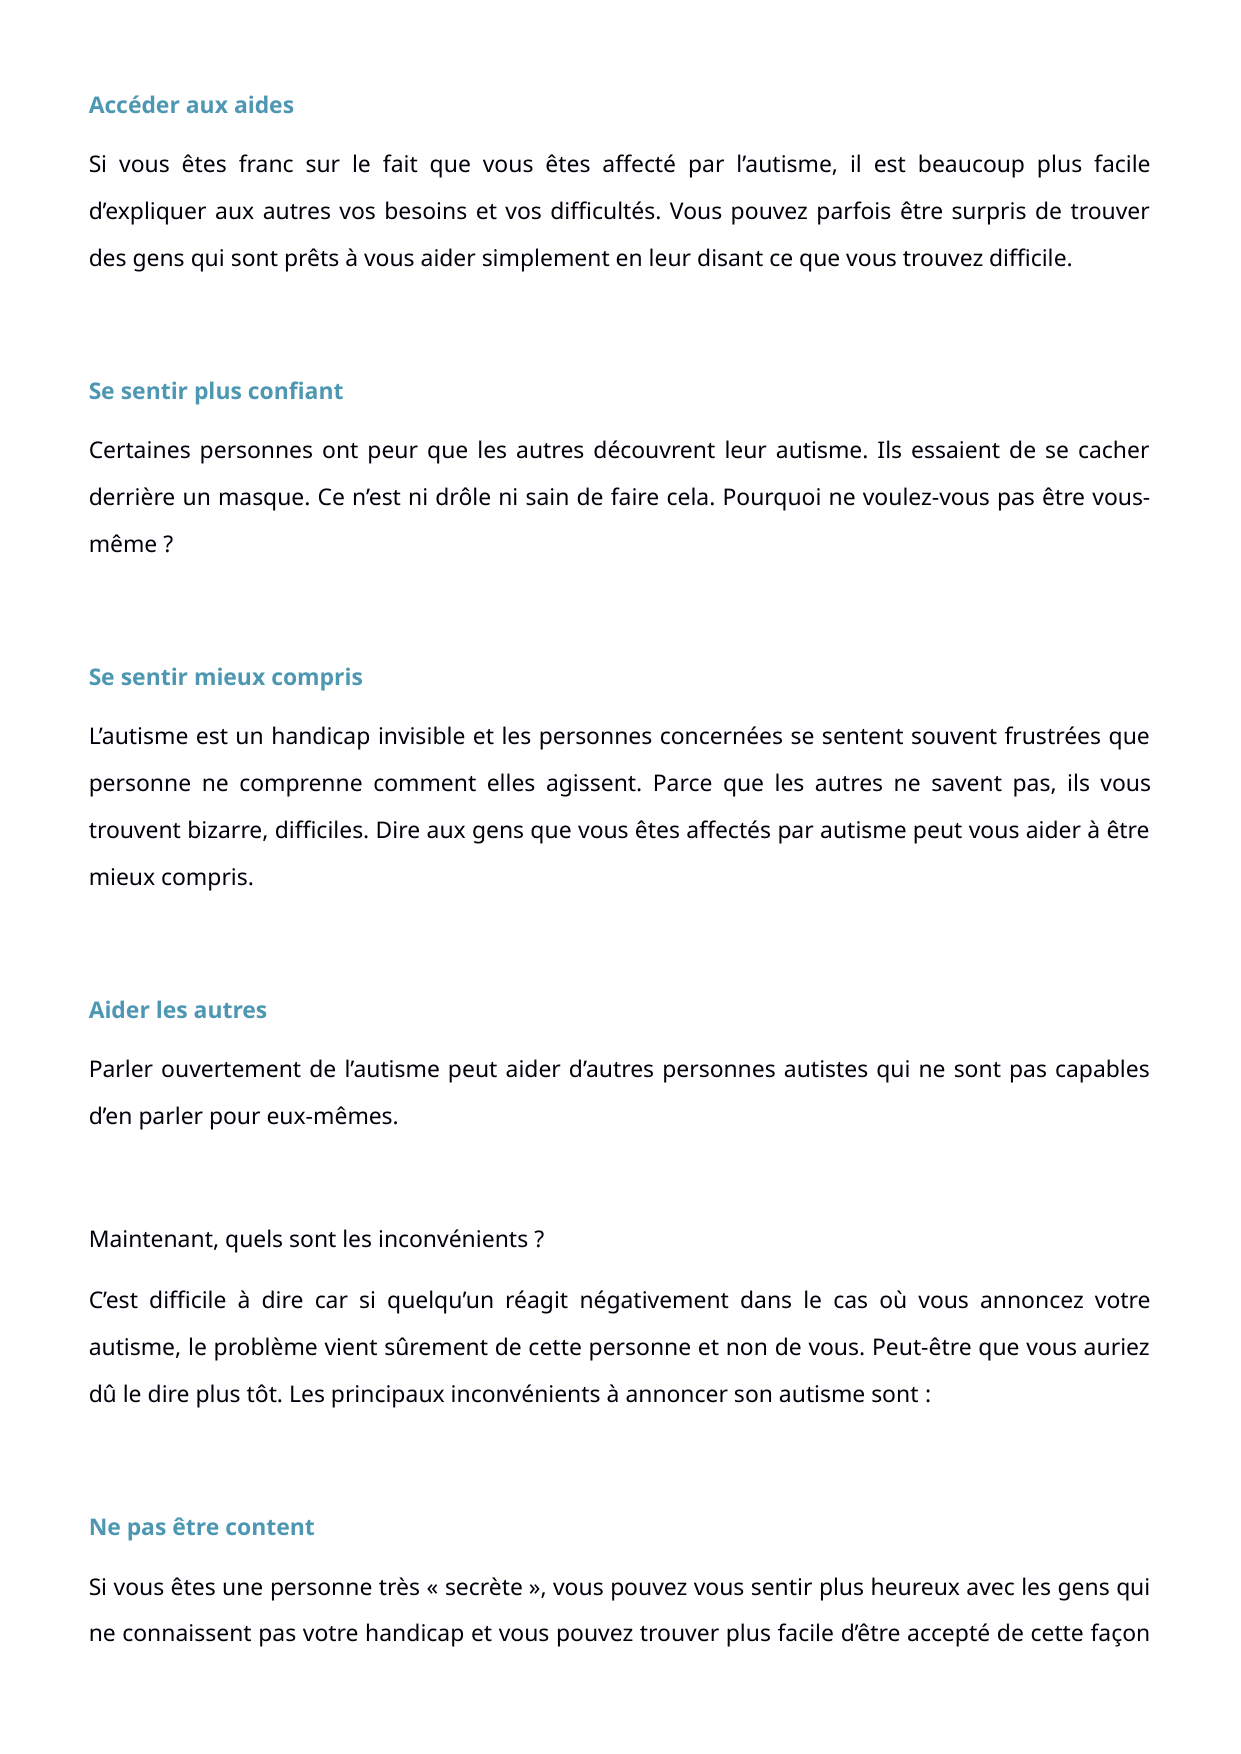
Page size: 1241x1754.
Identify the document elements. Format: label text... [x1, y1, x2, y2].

text Certaines personnes ont peur que les autres découvrent leur autisme. Ils essaient de se cacher derrière un masque. Ce n’est ni drôle ni sain de faire cela. Pourquoi ne voulez-vous pas être vous-même ? [88, 434, 1152, 559]
text C’est difficile à dire car si quelqu’un réagit négativement dans le cas où vous annoncez votre autisme, le problème vient sûrement de cette personne et non de vous. Peut-être que vous auriez dû le dire plus tôt. Les principaux inconvénients à annoncer son autisme sont : [88, 1284, 1152, 1409]
subtitle Ne pas être content [88, 1511, 1152, 1542]
text Si vous êtes une personne très « secrète », vous pouvez vous sentir plus heureux avec les gens qui ne connaissent pas votre handicap et vous pouvez trouver plus facile d’être accepté de cette façon [88, 1571, 1152, 1649]
text Si vous êtes franc sur le fait que vous êtes affecté par l’autisme, il est beaucoup plus facile d’expliquer aux autres vos besoins et vos difficultés. Vous pouvez parfois être surpris de trouver des gens qui sont prêts à vous aider simplement en leur disant ce que vous trouvez difficile. [88, 148, 1152, 273]
text Maintenant, quels sont les inconvénients ? [88, 1223, 1152, 1254]
subtitle Se sentir plus confiant [88, 375, 1152, 406]
subtitle Aider les autres [88, 994, 1152, 1025]
text L’autisme est un handicap invisible et les personnes concernées se sentent souvent frustrées que personne ne comprenne comment elles agissent. Parce que les autres ne savent pas, ils vous trouvent bizarre, difficiles. Dire aux gens que vous êtes affectés par autisme peut vous aider à être mieux compris. [88, 720, 1152, 892]
text Parler ouvertement de l’autisme peut aider d’autres personnes autistes qui ne sont pas capables d’en parler pour eux-mêmes. [88, 1053, 1152, 1131]
subtitle Se sentir mieux compris [88, 661, 1152, 692]
subtitle Accéder aux aides [88, 88, 1152, 120]
